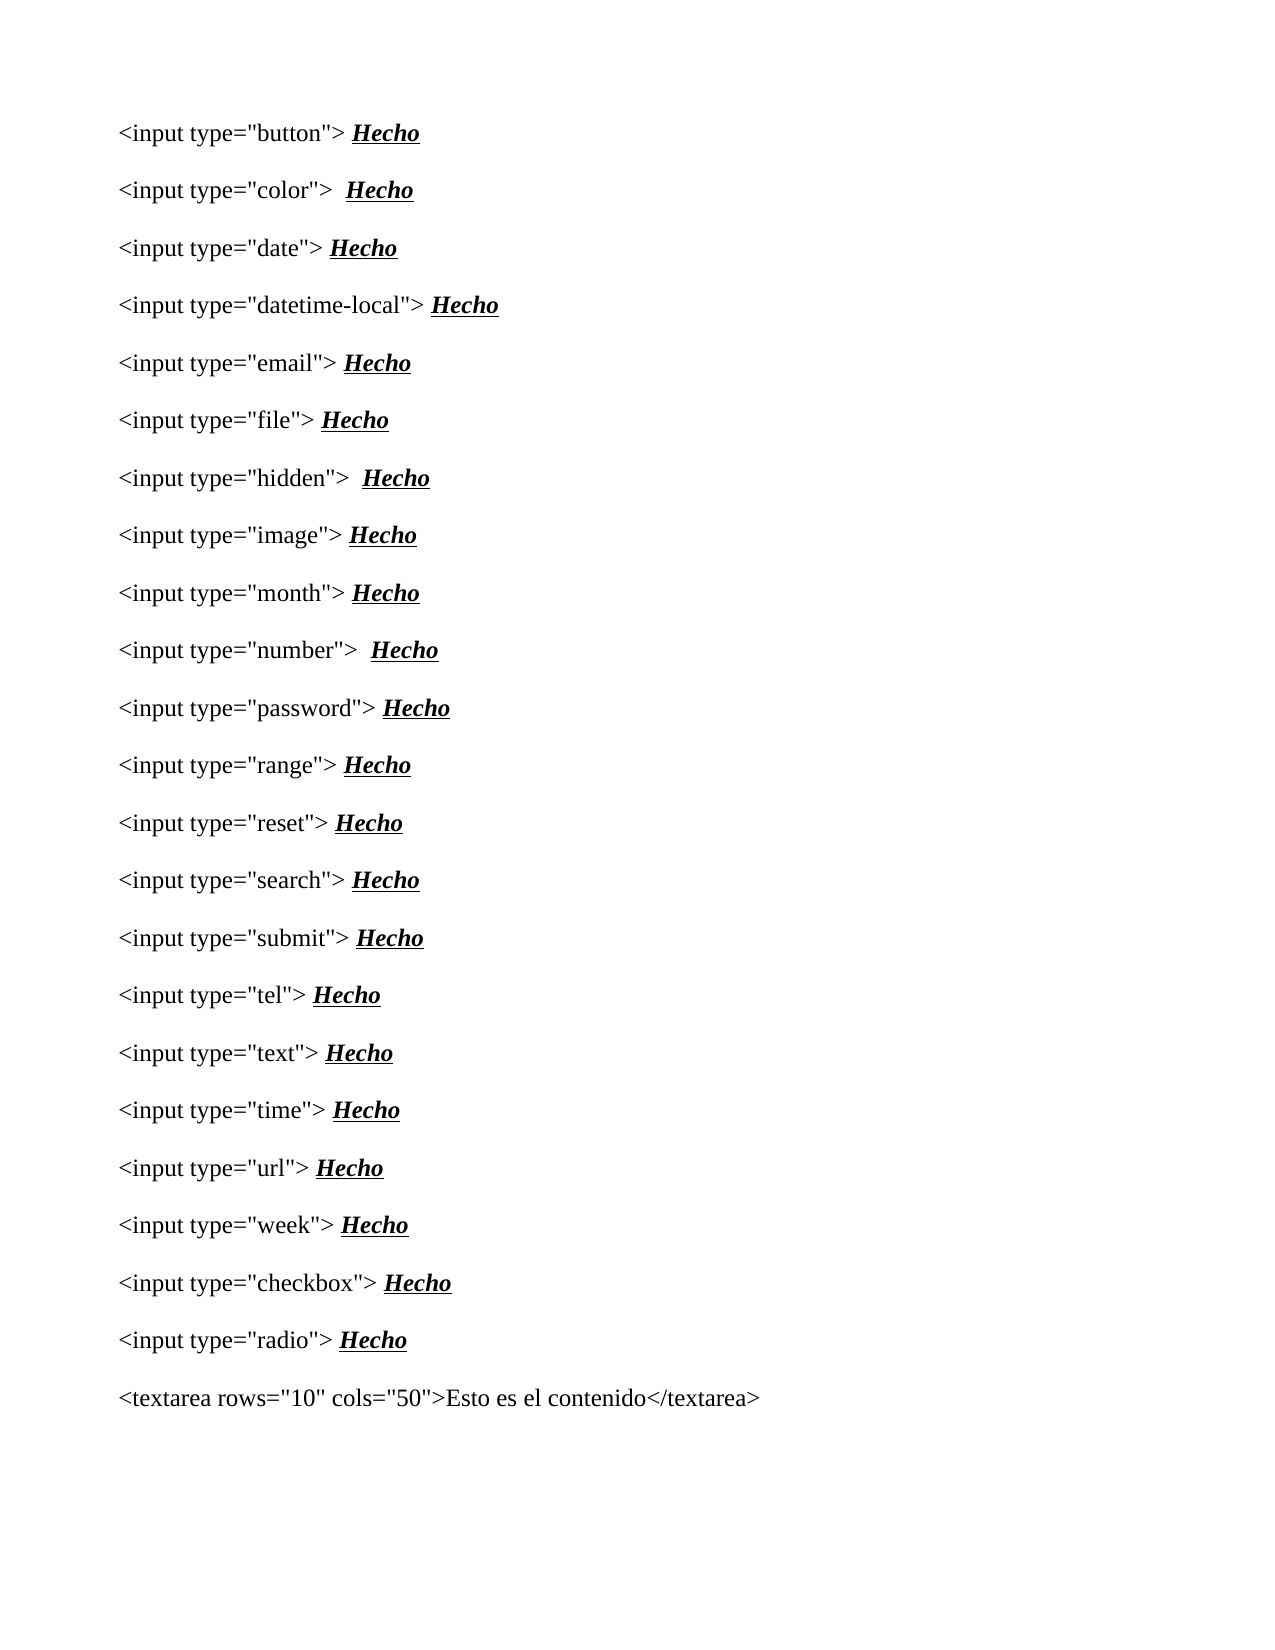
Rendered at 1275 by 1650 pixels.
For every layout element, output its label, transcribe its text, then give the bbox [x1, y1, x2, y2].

text <input type="password"> Hecho [118, 693, 1157, 722]
text <input type="image"> Hecho [118, 521, 1157, 549]
text <input type="month"> Hecho [118, 578, 1157, 607]
text <input type="tel"> Hecho [118, 981, 1157, 1009]
text <input type="datetime-local"> Hecho [118, 291, 1157, 319]
text <input type="time"> Hecho [118, 1096, 1157, 1124]
text <input type="reset"> Hecho [118, 808, 1157, 837]
text <input type="radio"> Hecho [118, 1326, 1157, 1354]
text <input type="range"> Hecho [118, 751, 1157, 779]
text <textarea rows="10" cols="50">Esto es el contenido</textarea> [118, 1383, 1157, 1412]
text <input type="file"> Hecho [118, 406, 1157, 434]
text <input type="button"> Hecho [118, 118, 1157, 147]
text <input type="number"> Hecho [118, 636, 1157, 664]
text <input type="email"> Hecho [118, 348, 1157, 377]
text <input type="search"> Hecho [118, 866, 1157, 894]
text <input type="url"> Hecho [118, 1153, 1157, 1182]
text <input type="text"> Hecho [118, 1038, 1157, 1067]
text <input type="color"> Hecho [118, 176, 1157, 204]
text <input type="submit"> Hecho [118, 923, 1157, 952]
text <input type="date"> Hecho [118, 233, 1157, 262]
text <input type="checkbox"> Hecho [118, 1268, 1157, 1297]
text <input type="week"> Hecho [118, 1211, 1157, 1239]
text <input type="hidden"> Hecho [118, 463, 1157, 492]
